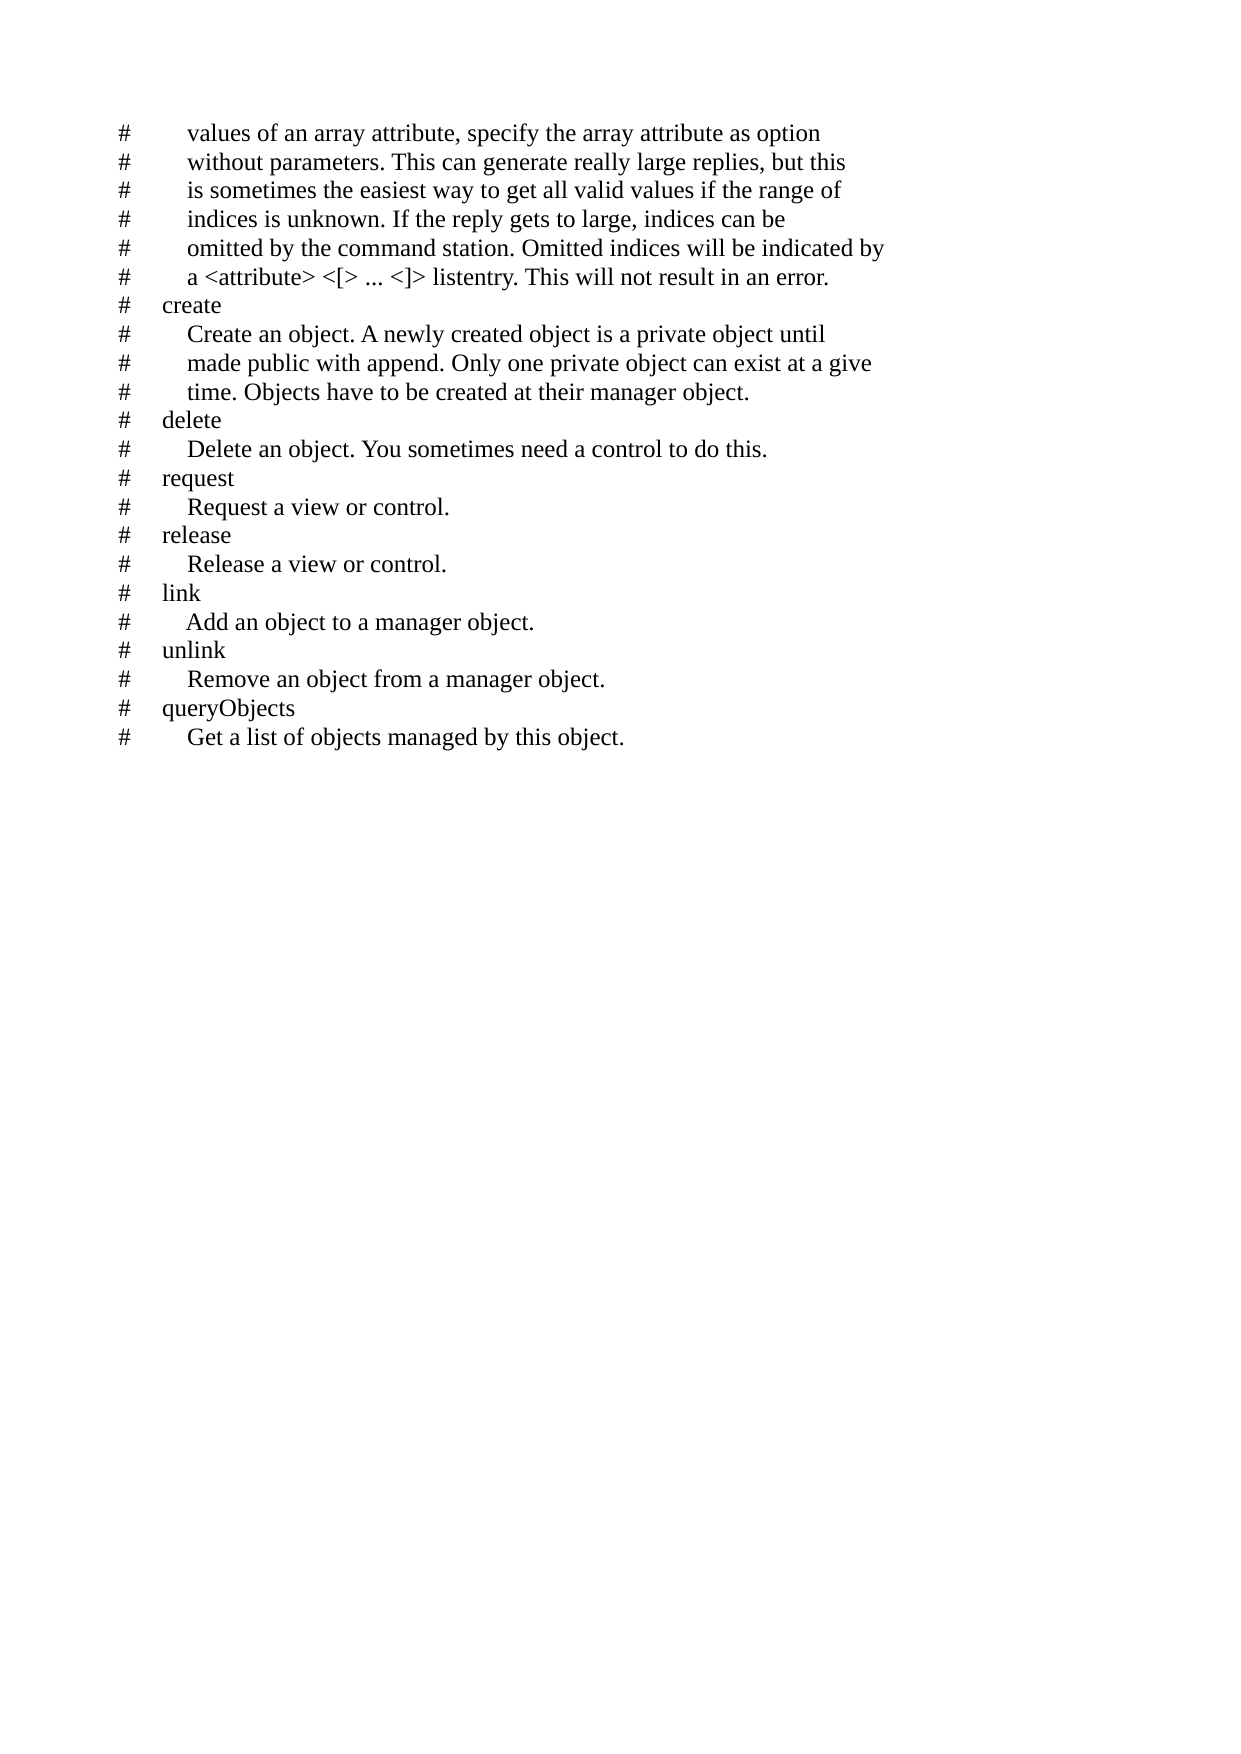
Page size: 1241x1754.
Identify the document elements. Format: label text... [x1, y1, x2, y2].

text # release [118, 521, 1122, 549]
text # Create an object. A newly created object is a private object until [118, 319, 1122, 348]
text # made public with append. Only one private object can exist at a give [118, 348, 1122, 377]
text # is sometimes the easiest way to get all valid values if the range of [118, 176, 1122, 204]
text # time. Objects have to be created at their manager object. [118, 377, 1122, 406]
text # request [118, 463, 1122, 492]
text # omitted by the command station. Omitted indices will be indicated by [118, 233, 1122, 262]
text # queryObjects [118, 693, 1122, 722]
text # unlink [118, 636, 1122, 664]
text # link [118, 578, 1122, 607]
text # without parameters. This can generate really large replies, but this [118, 147, 1122, 176]
text # values of an array attribute, specify the array attribute as option [118, 118, 1122, 147]
text # create [118, 291, 1122, 319]
text # a <attribute> <[> ... <]> listentry. This will not result in an error. [118, 262, 1122, 291]
text # Request a view or control. [118, 492, 1122, 521]
text # Delete an object. You sometimes need a control to do this. [118, 434, 1122, 463]
text # Add an object to a manager object. [118, 607, 1122, 636]
text # indices is unknown. If the reply gets to large, indices can be [118, 204, 1122, 233]
text # Release a view or control. [118, 549, 1122, 578]
text # Get a list of objects managed by this object. [118, 722, 1122, 751]
text # Remove an object from a manager object. [118, 664, 1122, 693]
text # delete [118, 406, 1122, 434]
